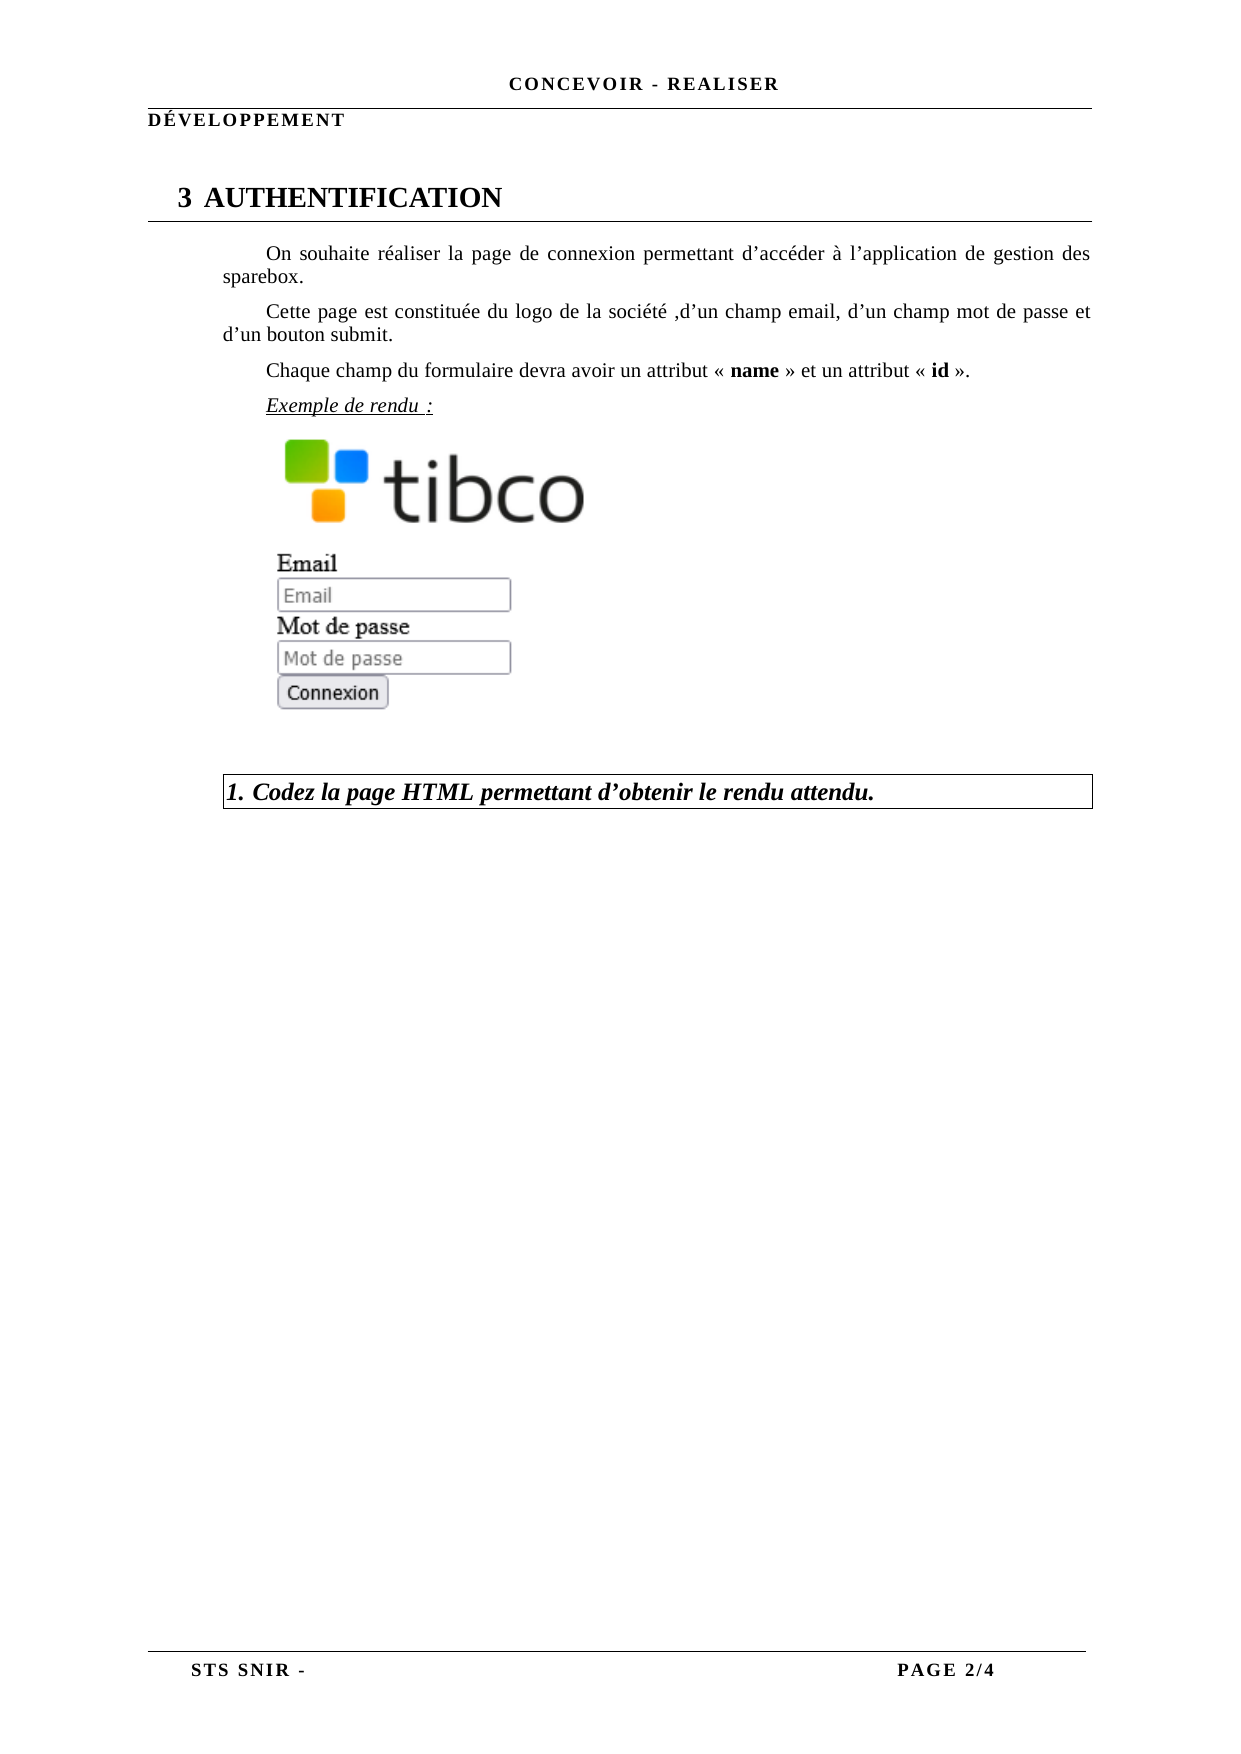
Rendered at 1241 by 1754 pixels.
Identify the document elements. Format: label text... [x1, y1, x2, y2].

text Cette page est constituée du logo de la société ,d’un champ email, d’un champ mot de passe et d’un bouton submit. [223, 300, 1092, 346]
picture [265, 429, 601, 722]
list Codez la page HTML permettant d’obtenir le rendu attendu. [224, 775, 1092, 808]
text On souhaite réaliser la page de connexion permettant d’accéder à l’application de gestion des sparebox. [223, 242, 1092, 288]
text Exemple de rendu : [223, 394, 1092, 417]
text Chaque champ du formulaire devra avoir un attribut « name » et un attribut « id ». [223, 359, 1092, 382]
subtitle Authentification [148, 178, 1092, 221]
